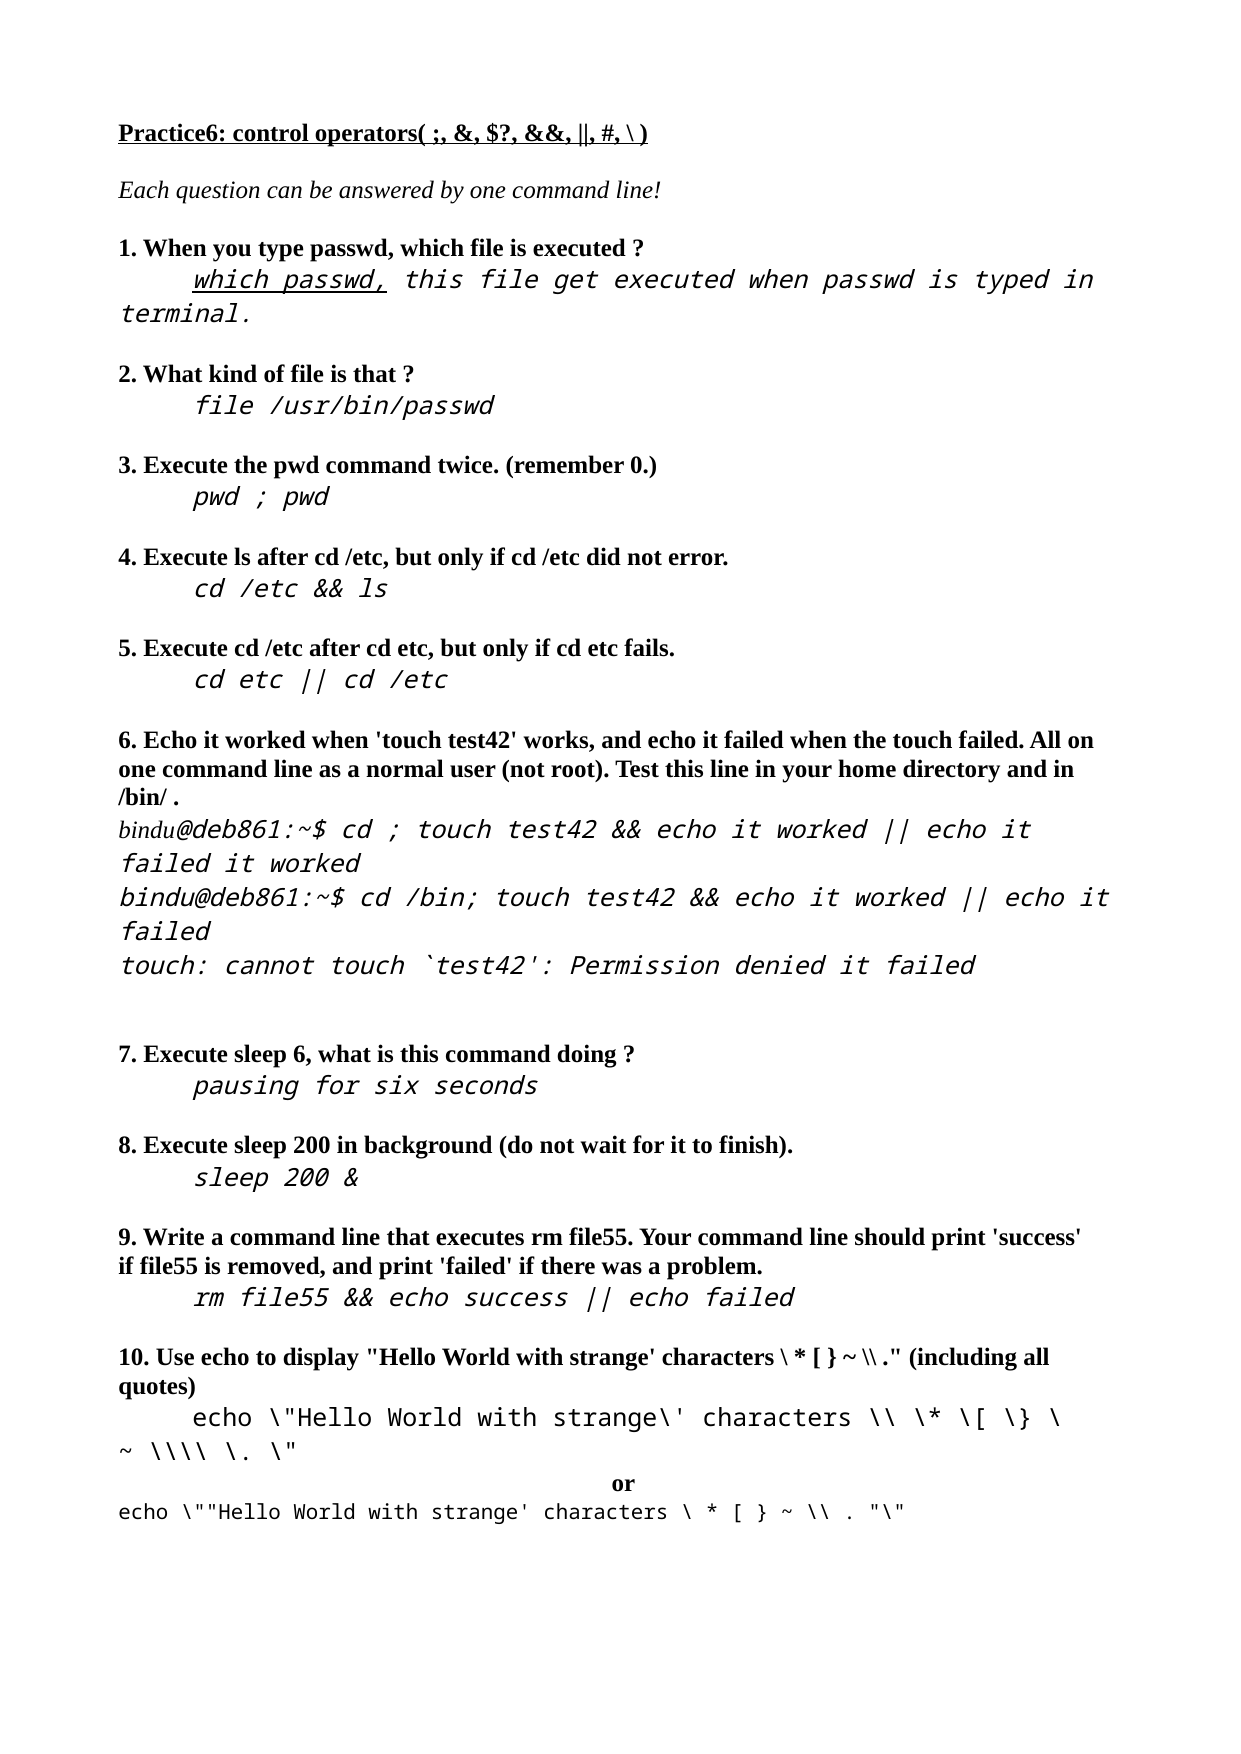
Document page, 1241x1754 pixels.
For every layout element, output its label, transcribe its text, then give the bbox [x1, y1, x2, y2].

text 4. Execute ls after cd /etc, but only if cd /etc did not error. [118, 542, 1122, 571]
text 7. Execute sleep 6, what is this command doing ? [118, 1039, 1122, 1068]
text cd /etc && ls [118, 571, 1122, 605]
text Practice6: control operators( ;, &, $?, &&, ||, #, \ ) [118, 118, 1122, 147]
text 10. Use echo to display "Hello World with strange' characters \ * [ } ~ \\ ." (including all quotes) [118, 1342, 1122, 1400]
text echo \"Hello World with strange\' characters \\ \* \[ \} \~ \\\\ \. \" [118, 1400, 1122, 1468]
text which passwd, this file get executed when passwd is typed in terminal. [118, 262, 1122, 330]
text 2. What kind of file is that ? [118, 359, 1122, 387]
text rm file55 && echo success || echo failed [118, 1280, 1122, 1314]
text if file55 is removed, and print 'failed' if there was a problem. [118, 1251, 1122, 1280]
text echo \""Hello World with strange' characters \ * [ } ~ \\ . "\" [118, 1497, 1122, 1525]
text pwd ; pwd [118, 479, 1122, 513]
text bindu@deb861:~$ cd /bin; touch test42 && echo it worked || echo it failed [118, 879, 1122, 947]
text cd etc || cd /etc [118, 662, 1122, 696]
text file /usr/bin/passwd [118, 387, 1122, 422]
text 8. Execute sleep 200 in background (do not wait for it to finish). [118, 1131, 1122, 1159]
text 9. Write a command line that executes rm file55. Your command line should print 'success' [118, 1222, 1122, 1251]
text 5. Execute cd /etc after cd etc, but only if cd etc fails. [118, 633, 1122, 662]
text or [118, 1468, 1122, 1497]
text 3. Execute the pwd command twice. (remember 0.) [118, 450, 1122, 479]
text pausing for six seconds [118, 1068, 1122, 1102]
text 6. Echo it worked when 'touch test42' works, and echo it failed when the touch failed. All on one command line as a normal user (not root). Test this line in your home directory and in /bin/ . [118, 725, 1122, 811]
text sleep 200 & [118, 1159, 1122, 1193]
text bindu@deb861:~$ cd ; touch test42 && echo it worked || echo it failed it worked [118, 811, 1122, 879]
text 1. When you type passwd, which file is executed ? [118, 233, 1122, 262]
text Each question can be answered by one command line! [118, 176, 1122, 204]
text touch: cannot touch `test42': Permission denied it failed [118, 947, 1122, 982]
